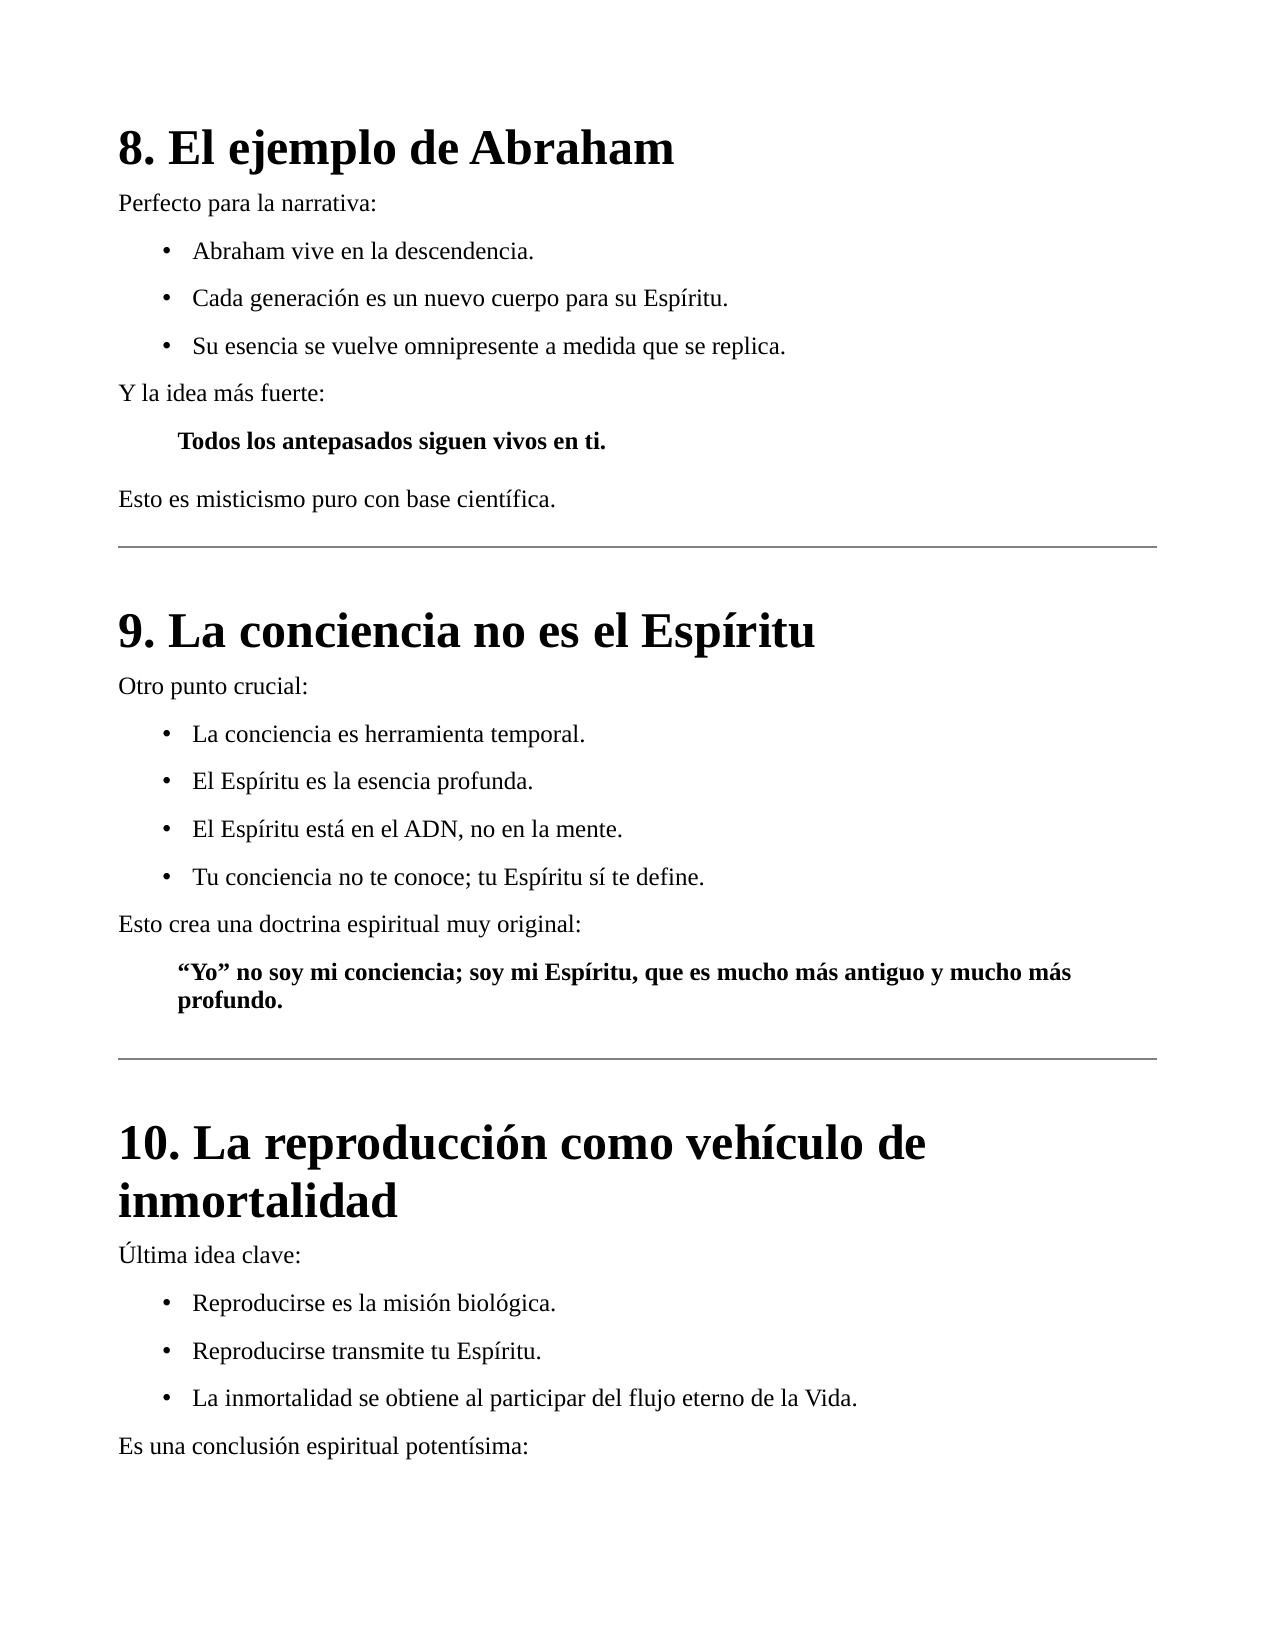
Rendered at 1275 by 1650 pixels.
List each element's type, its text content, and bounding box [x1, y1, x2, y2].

text Esto es misticismo puro con base científica. [118, 484, 1157, 513]
text Es una conclusión espiritual potentísima: [118, 1431, 1157, 1460]
text Todos los antepasados siguen vivos en ti. [177, 426, 1098, 455]
text “Yo” no soy mi conciencia; soy mi Espíritu, que es mucho más antiguo y mucho más profundo. [177, 957, 1098, 1014]
list La inmortalidad se obtiene al participar del flujo eterno de la Vida. [162, 1383, 1157, 1412]
text Perfecto para la narrativa: [118, 188, 1157, 217]
subtitle 9. La conciencia no es el Espíritu [118, 601, 1157, 659]
list La conciencia es herramienta temporal. [162, 719, 1157, 748]
list Cada generación es un nuevo cuerpo para su Espíritu. [162, 283, 1157, 312]
text Esto crea una doctrina espiritual muy original: [118, 909, 1157, 938]
list El Espíritu está en el ADN, no en la mente. [162, 814, 1157, 843]
text Otro punto crucial: [118, 671, 1157, 700]
list Su esencia se vuelve omnipresente a medida que se replica. [162, 331, 1157, 360]
text Última idea clave: [118, 1241, 1157, 1269]
subtitle 8. El ejemplo de Abraham [118, 118, 1157, 176]
subtitle 10. La reproducción como vehículo de inmortalidad [118, 1113, 1157, 1228]
list Tu conciencia no te conoce; tu Espíritu sí te define. [162, 862, 1157, 890]
list Reproducirse transmite tu Espíritu. [162, 1336, 1157, 1364]
list El Espíritu es la esencia profunda. [162, 766, 1157, 795]
list Abraham vive en la descendencia. [162, 236, 1157, 264]
text Y la idea más fuerte: [118, 378, 1157, 407]
list Reproducirse es la misión biológica. [162, 1288, 1157, 1317]
